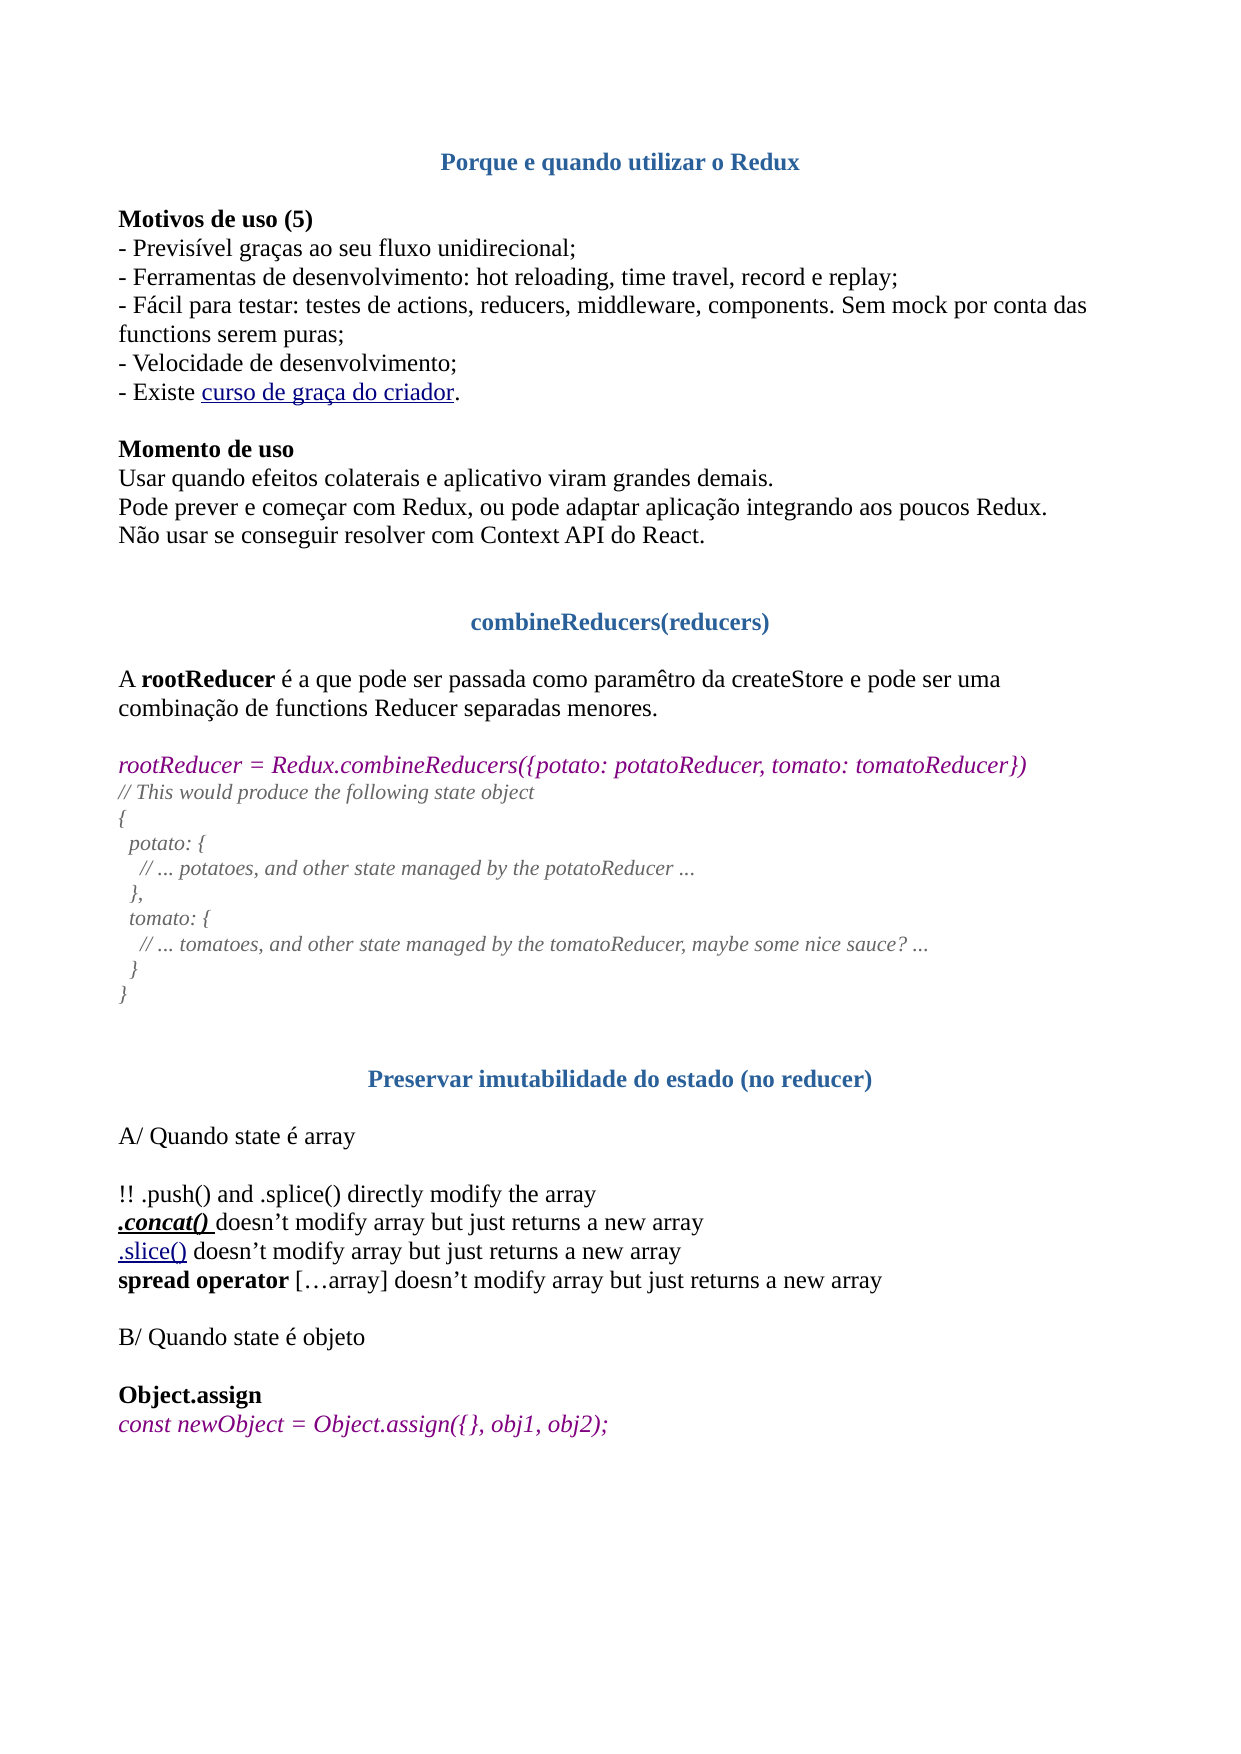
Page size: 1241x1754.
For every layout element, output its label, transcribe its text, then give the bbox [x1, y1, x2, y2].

text rootReducer = Redux.combineReducers({potato: potatoReducer, tomato: tomatoReducer}) [118, 751, 1122, 779]
text Momento de uso [118, 434, 1122, 463]
text - Ferramentas de desenvolvimento: hot reloading, time travel, record e replay; [118, 262, 1122, 291]
text // ... potatoes, and other state managed by the potatoReducer ... [118, 855, 1122, 880]
text Porque e quando utilizar o Redux [118, 147, 1122, 176]
text Usar quando efeitos colaterais e aplicativo viram grandes demais. [118, 463, 1122, 492]
text combineReducers(reducers) [118, 607, 1122, 636]
text Preservar imutabilidade do estado (no reducer) [118, 1064, 1122, 1092]
text - Previsível graças ao seu fluxo unidirecional; [118, 233, 1122, 262]
text // ... tomatoes, and other state managed by the tomatoReducer, maybe some nice sauce? ... [118, 931, 1122, 956]
text const newObject = Object.assign({}, obj1, obj2); [118, 1409, 1122, 1437]
text potato: { [118, 830, 1122, 855]
text Object.assign [118, 1380, 1122, 1409]
text } [118, 981, 1122, 1006]
text !! .push() and .splice() directly modify the array [118, 1179, 1122, 1207]
text } [118, 956, 1122, 981]
text spread operator […array] doesn’t modify array but just returns a new array [118, 1265, 1122, 1294]
text Pode prever e começar com Redux, ou pode adaptar aplicação integrando aos poucos Redux. [118, 492, 1122, 521]
text .concat() doesn’t modify array but just returns a new array [118, 1207, 1122, 1236]
text - Velocidade de desenvolvimento; [118, 348, 1122, 377]
text Motivos de uso (5) [118, 204, 1122, 233]
text }, [118, 880, 1122, 905]
text - Fácil para testar: testes de actions, reducers, middleware, components. Sem mock por conta das functions serem puras; [118, 291, 1122, 348]
text tomato: { [118, 905, 1122, 931]
text - Existe curso de graça do criador. [118, 377, 1122, 406]
text B/ Quando state é objeto [118, 1322, 1122, 1351]
text A rootReducer é a que pode ser passada como paramêtro da createStore e pode ser uma combinação de functions Reducer separadas menores. [118, 664, 1122, 722]
text A/ Quando state é array [118, 1121, 1122, 1150]
text Não usar se conseguir resolver com Context API do React. [118, 521, 1122, 549]
text // This would produce the following state object [118, 779, 1122, 804]
text { [118, 804, 1122, 830]
text .slice() doesn’t modify array but just returns a new array [118, 1236, 1122, 1265]
